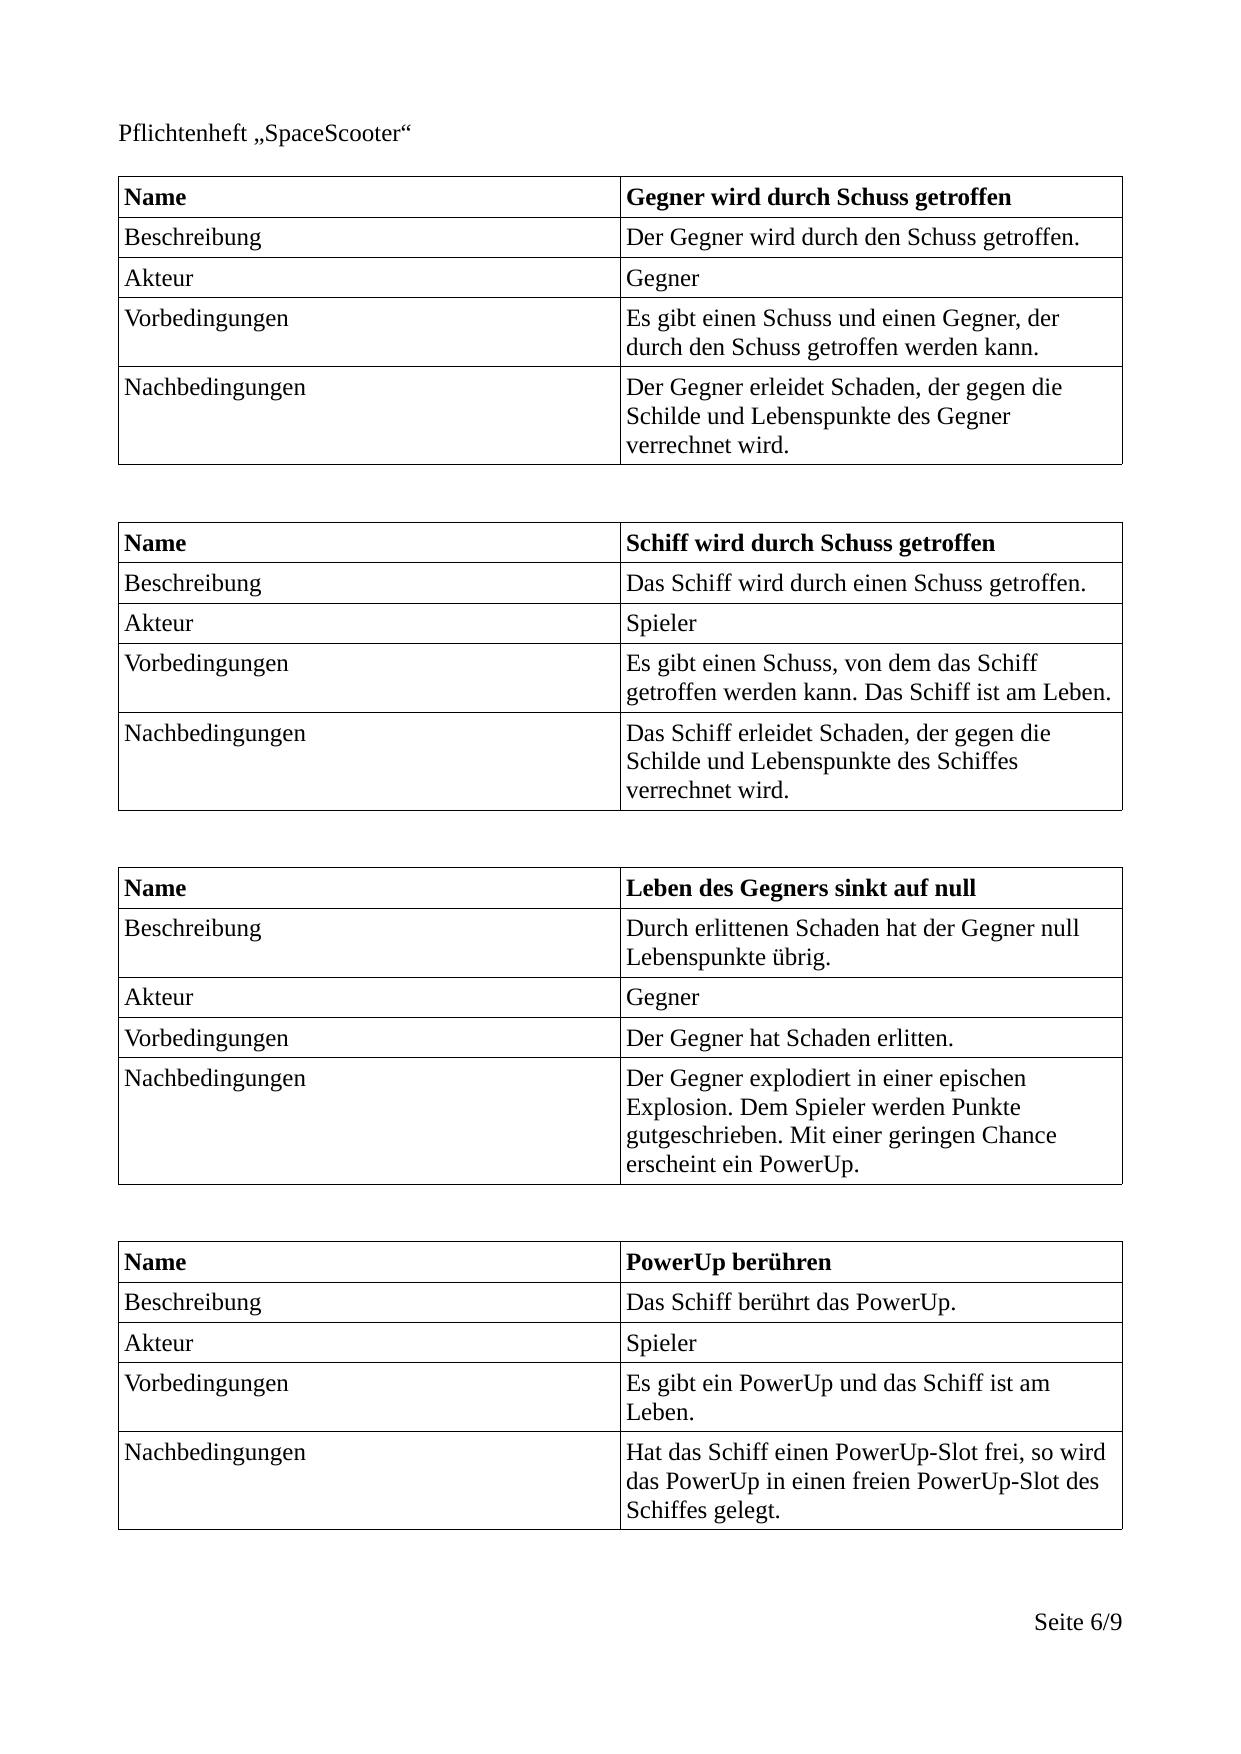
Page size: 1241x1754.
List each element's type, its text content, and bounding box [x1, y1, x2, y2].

table_cell Akteur [119, 258, 620, 297]
table_cell Beschreibung [119, 218, 620, 257]
table_cell Beschreibung [119, 563, 620, 602]
table_cell Gegner [621, 978, 1122, 1017]
table_header Leben des Gegners sinkt auf null [621, 868, 1122, 907]
table_cell Nachbedingungen [119, 1058, 620, 1184]
table_cell Beschreibung [119, 1283, 620, 1322]
table_cell Durch erlittenen Schaden hat der Gegner null Lebenspunkte übrig. [621, 909, 1122, 977]
table_cell Beschreibung [119, 909, 620, 977]
table_cell Vorbedingungen [119, 644, 620, 712]
table_header Name [119, 868, 620, 907]
table_header Name [119, 1242, 620, 1282]
table_header PowerUp berühren [621, 1242, 1122, 1282]
table_cell Vorbedingungen [119, 1363, 620, 1431]
table_cell Der Gegner explodiert in einer epischen Explosion. Dem Spieler werden Punkte gutgeschrieben. Mit einer geringen Chance erscheint ein PowerUp. [621, 1058, 1122, 1184]
table_cell Der Gegner wird durch den Schuss getroffen. [621, 218, 1122, 257]
table_header Name [119, 523, 620, 562]
table_cell Vorbedingungen [119, 298, 620, 366]
table_cell Akteur [119, 978, 620, 1017]
table_cell Der Gegner hat Schaden erlitten. [621, 1018, 1122, 1057]
table_cell Akteur [119, 604, 620, 643]
table_cell Nachbedingungen [119, 367, 620, 464]
table_cell Es gibt ein PowerUp und das Schiff ist am Leben. [621, 1363, 1122, 1431]
table_cell Gegner [621, 258, 1122, 297]
table_cell Es gibt einen Schuss und einen Gegner, der durch den Schuss getroffen werden kann. [621, 298, 1122, 366]
table_cell Hat das Schiff einen PowerUp-Slot frei, so wird das PowerUp in einen freien PowerUp-Slot des Schiffes gelegt. [621, 1432, 1122, 1529]
table_cell Es gibt einen Schuss, von dem das Schiff getroffen werden kann. Das Schiff ist am Leben. [621, 644, 1122, 712]
table_cell Akteur [119, 1323, 620, 1362]
table_cell Vorbedingungen [119, 1018, 620, 1057]
table_cell Das Schiff erleidet Schaden, der gegen die Schilde und Lebenspunkte des Schiffes verrechnet wird. [621, 713, 1122, 809]
table_cell Das Schiff wird durch einen Schuss getroffen. [621, 563, 1122, 602]
table_cell Das Schiff berührt das PowerUp. [621, 1283, 1122, 1322]
table_cell Der Gegner erleidet Schaden, der gegen die Schilde und Lebenspunkte des Gegner verrechnet wird. [621, 367, 1122, 464]
table_cell Spieler [621, 604, 1122, 643]
table_cell Nachbedingungen [119, 1432, 620, 1529]
table_cell Spieler [621, 1323, 1122, 1362]
table_header Gegner wird durch Schuss getroffen [621, 177, 1122, 217]
table_cell Nachbedingungen [119, 713, 620, 809]
table_header Schiff wird durch Schuss getroffen [621, 523, 1122, 562]
table_header Name [119, 177, 620, 217]
